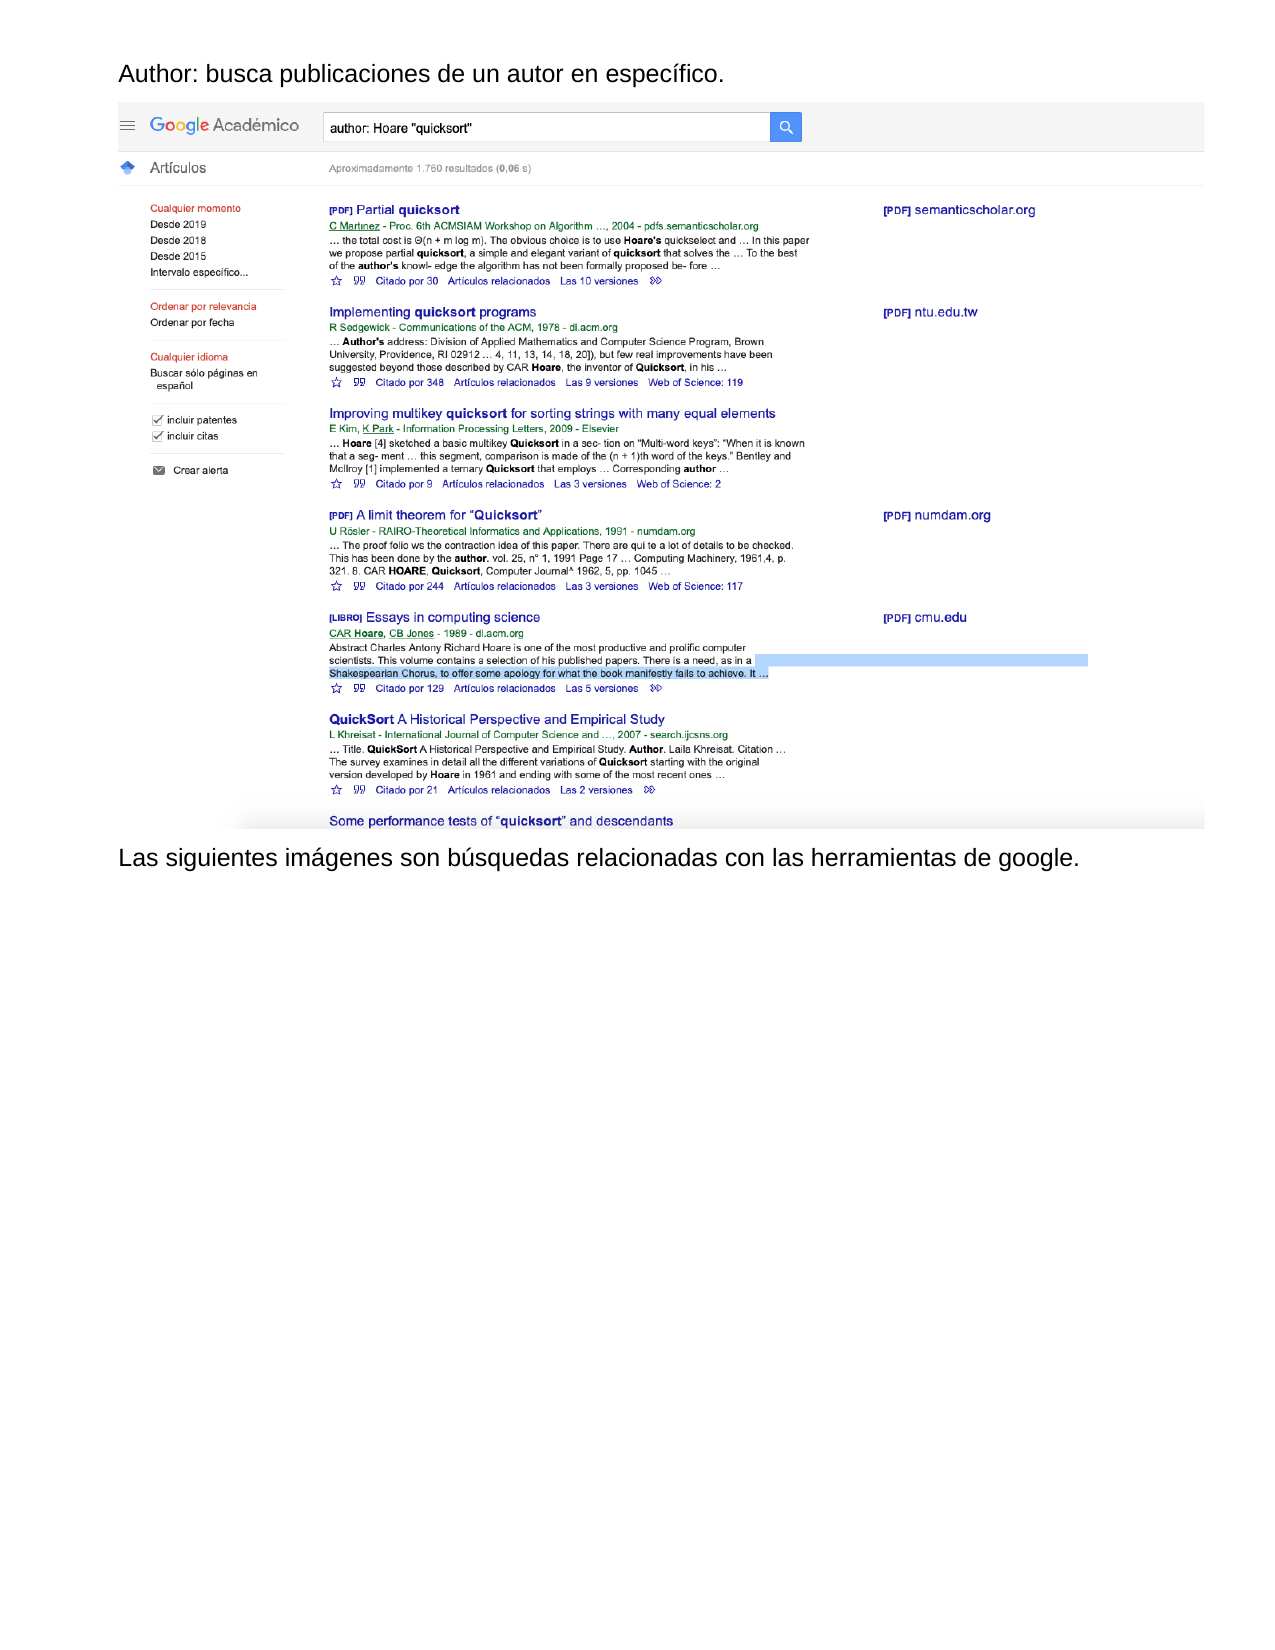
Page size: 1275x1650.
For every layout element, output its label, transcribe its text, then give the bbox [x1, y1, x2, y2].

text Las siguientes imágenes son búsquedas relacionadas con las herramientas de google. [118, 843, 1205, 872]
text Author: busca publicaciones de un autor en específico. [118, 59, 1205, 88]
